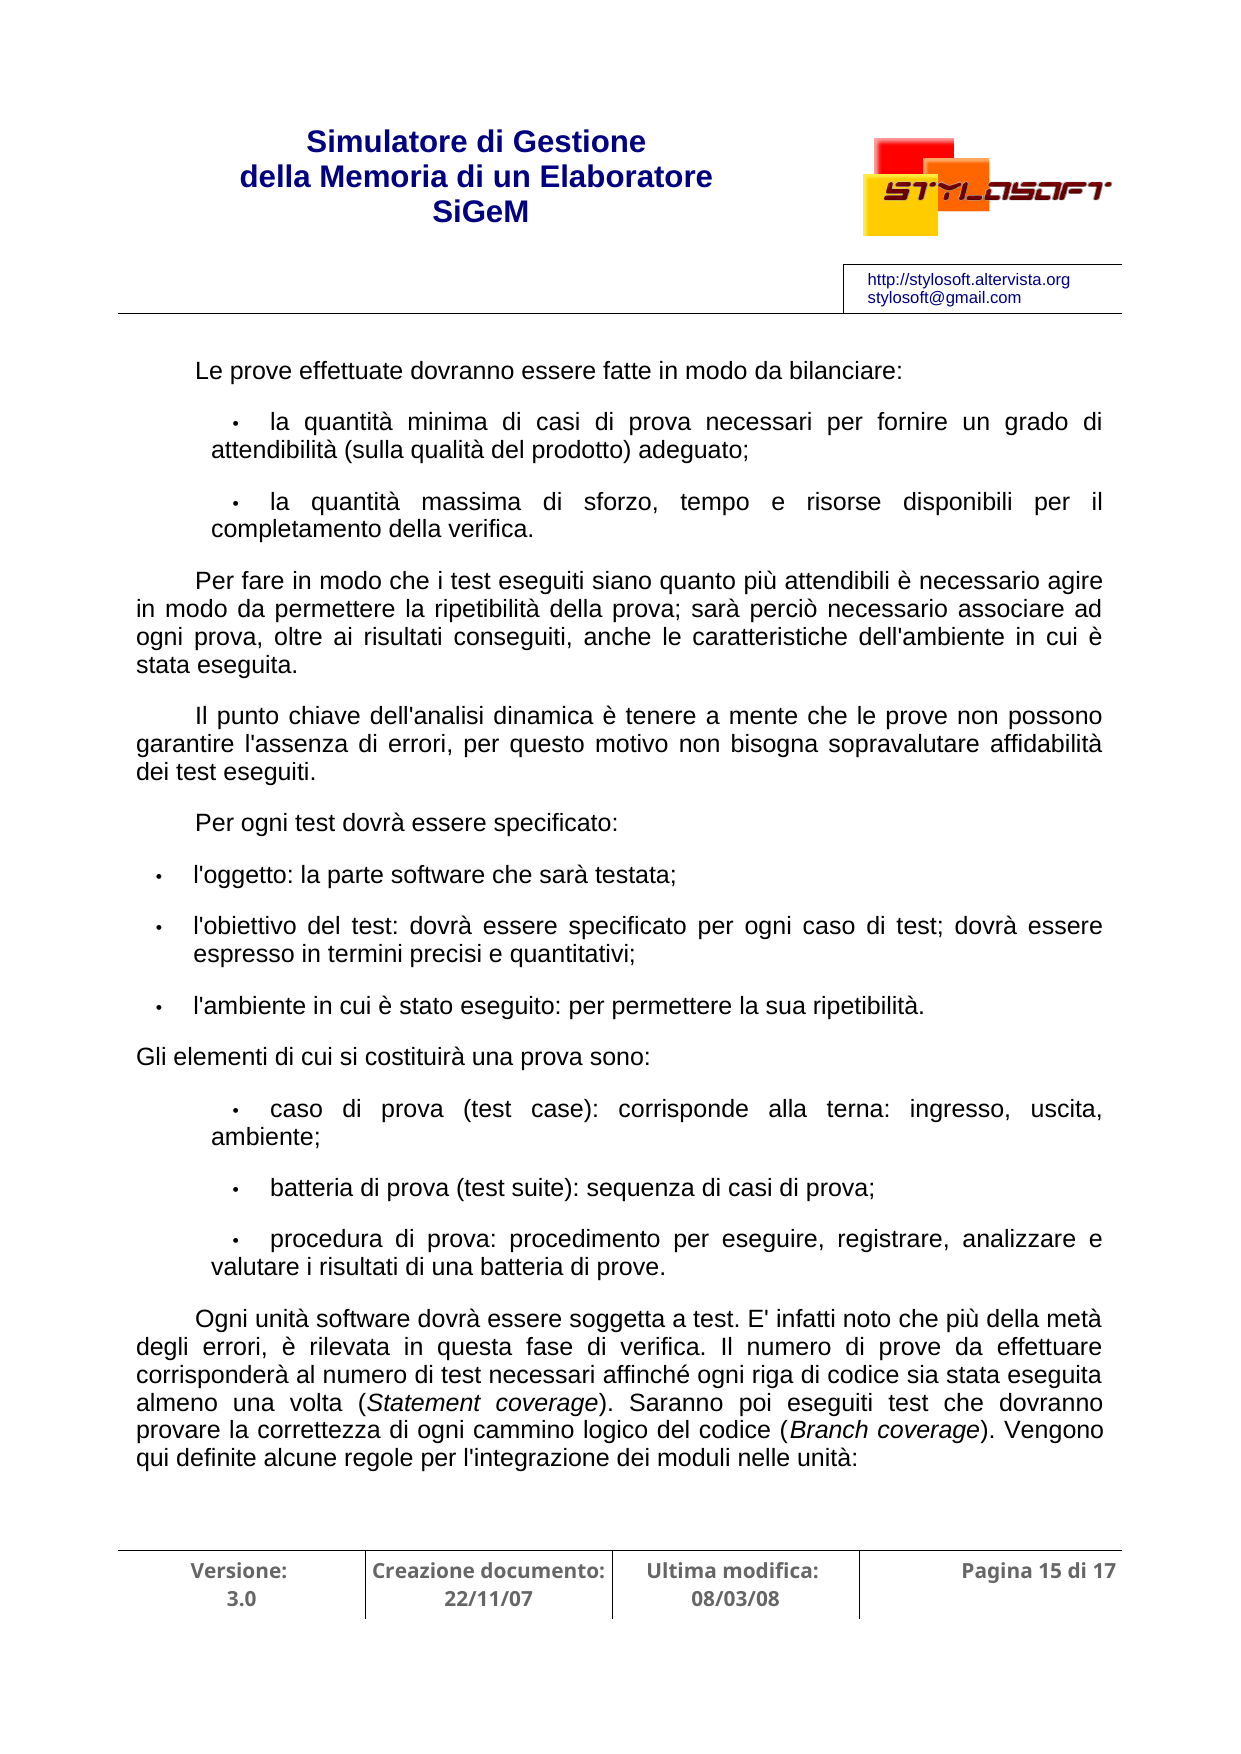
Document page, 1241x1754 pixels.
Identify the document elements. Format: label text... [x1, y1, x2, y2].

list la quantità minima di casi di prova necessari per fornire un grado di attendibilità (sulla qualità del prodotto) adeguato; [173, 408, 1104, 464]
text Per ogni test dovrà essere specificato: [136, 809, 1104, 837]
list la quantità massima di sforzo, tempo e risorse disponibili per il completamento della verifica. [173, 487, 1104, 543]
picture [848, 123, 1117, 247]
list procedura di prova: procedimento per eseguire, registrare, analizzare e valutare i risultati di una batteria di prove. [173, 1225, 1104, 1281]
text Il punto chiave dell'analisi dinamica è tenere a mente che le prove non possono garantire l'assenza di errori, per questo motivo non bisogna sopravalutare affidabilità dei test eseguiti. [136, 702, 1104, 786]
text Ogni unità software dovrà essere soggetta a test. E' infatti noto che più della metà degli errori, è rilevata in questa fase di verifica. Il numero di prove da effettuare corrisponderà al numero di test necessari affinché ogni riga di codice sia stata eseguita almeno una volta (Statement coverage). Saranno poi eseguiti test che dovranno provare la correttezza di ogni cammino logico del codice (Branch coverage). Vengono qui definite alcune regole per l'integrazione dei moduli nelle unità: [136, 1305, 1104, 1472]
text Gli elementi di cui si costituirà una prova sono: [136, 1043, 1104, 1071]
list batteria di prova (test suite): sequenza di casi di prova; [173, 1174, 1104, 1202]
list l'oggetto: la parte software che sarà testata; [156, 861, 1104, 889]
text Le prove effettuate dovranno essere fatte in modo da bilanciare: [136, 357, 1104, 384]
text Per fare in modo che i test eseguiti siano quanto più attendibili è necessario agire in modo da permettere la ripetibilità della prova; sarà perciò necessario associare ad ogni prova, oltre ai risultati conseguiti, anche le caratteristiche dell'ambiente in cui è stata eseguita. [136, 567, 1104, 678]
list l'obiettivo del test: dovrà essere specificato per ogni caso di test; dovrà essere espresso in termini precisi e quantitativi; [156, 912, 1104, 968]
list caso di prova (test case): corrisponde alla terna: ingresso, uscita, ambiente; [173, 1094, 1104, 1150]
list l'ambiente in cui è stato eseguito: per permettere la sua ripetibilità. [156, 992, 1104, 1019]
